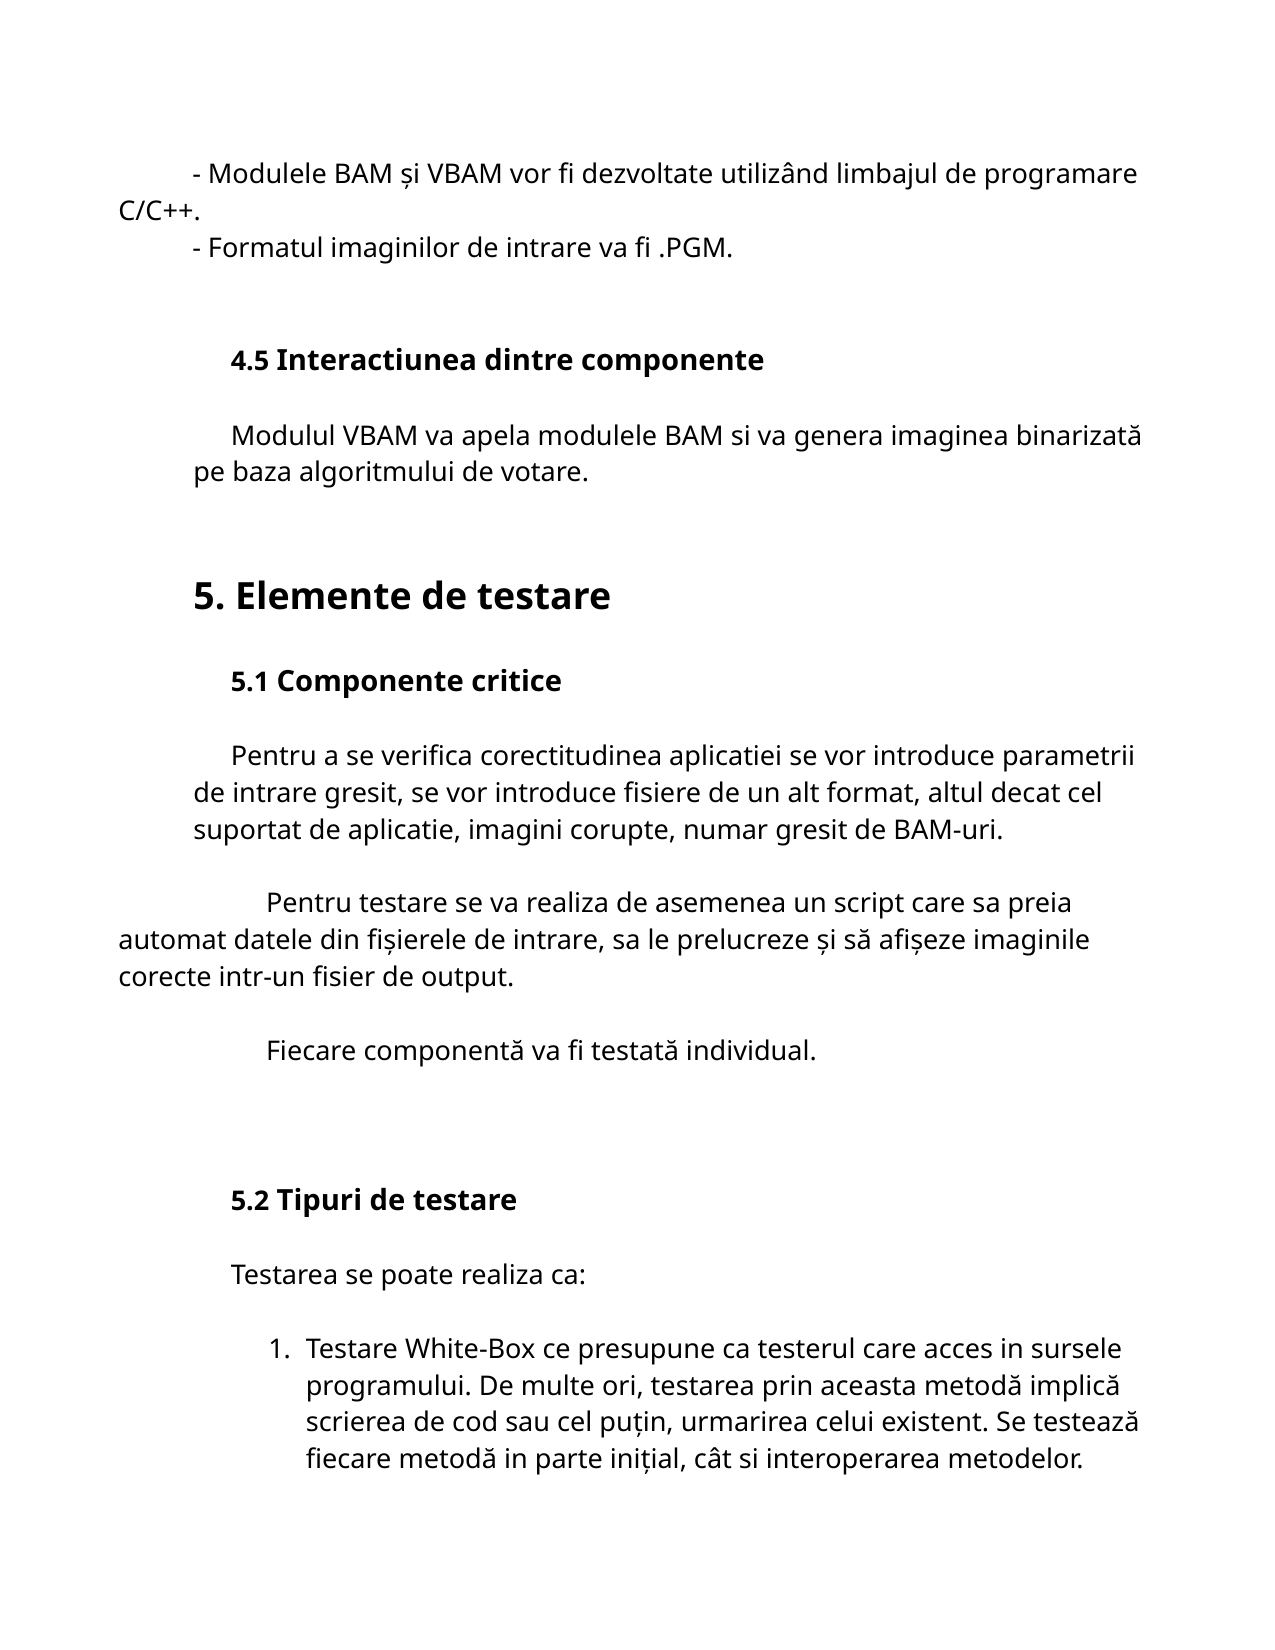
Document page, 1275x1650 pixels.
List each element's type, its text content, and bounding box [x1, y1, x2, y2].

text 5.2 Tipuri de testare [193, 1179, 1157, 1218]
text 5.1 Componente critice [193, 660, 1157, 699]
text - Formatul imaginilor de intrare va fi .PGM. [118, 229, 1157, 266]
text Pentru testare se va realiza de asemenea un script care sa preia automat datele din fișierele de intrare, sa le prelucreze și să afișeze imaginile corecte intr-un fisier de output. [118, 884, 1157, 994]
text - Modulele BAM și VBAM vor fi dezvoltate utilizând limbajul de programare C/C++. [118, 155, 1157, 229]
text Testarea se poate realiza ca: [193, 1255, 1157, 1292]
text Pentru a se verifica corectitudinea aplicatiei se vor introduce parametrii de intrare gresit, se vor introduce fisiere de un alt format, altul decat cel suportat de aplicatie, imagini corupte, numar gresit de BAM-uri. [193, 736, 1157, 847]
text Modulul VBAM va apela modulele BAM si va genera imaginea binarizată pe baza algoritmului de votare. [193, 416, 1157, 490]
list Testare White-Box ce presupune ca testerul care acces in sursele programului. De multe ori, testarea prin aceasta metodă implică scrierea de cod sau cel puțin, urmarirea celui existent. Se testează fiecare metodă in parte inițial, cât si interoperarea metodelor. [268, 1329, 1157, 1477]
text 5. Elemente de testare [192, 569, 1157, 620]
text 4.5 Interactiunea dintre componente [193, 339, 1157, 379]
text Fiecare componentă va fi testată individual. [118, 1031, 1157, 1068]
